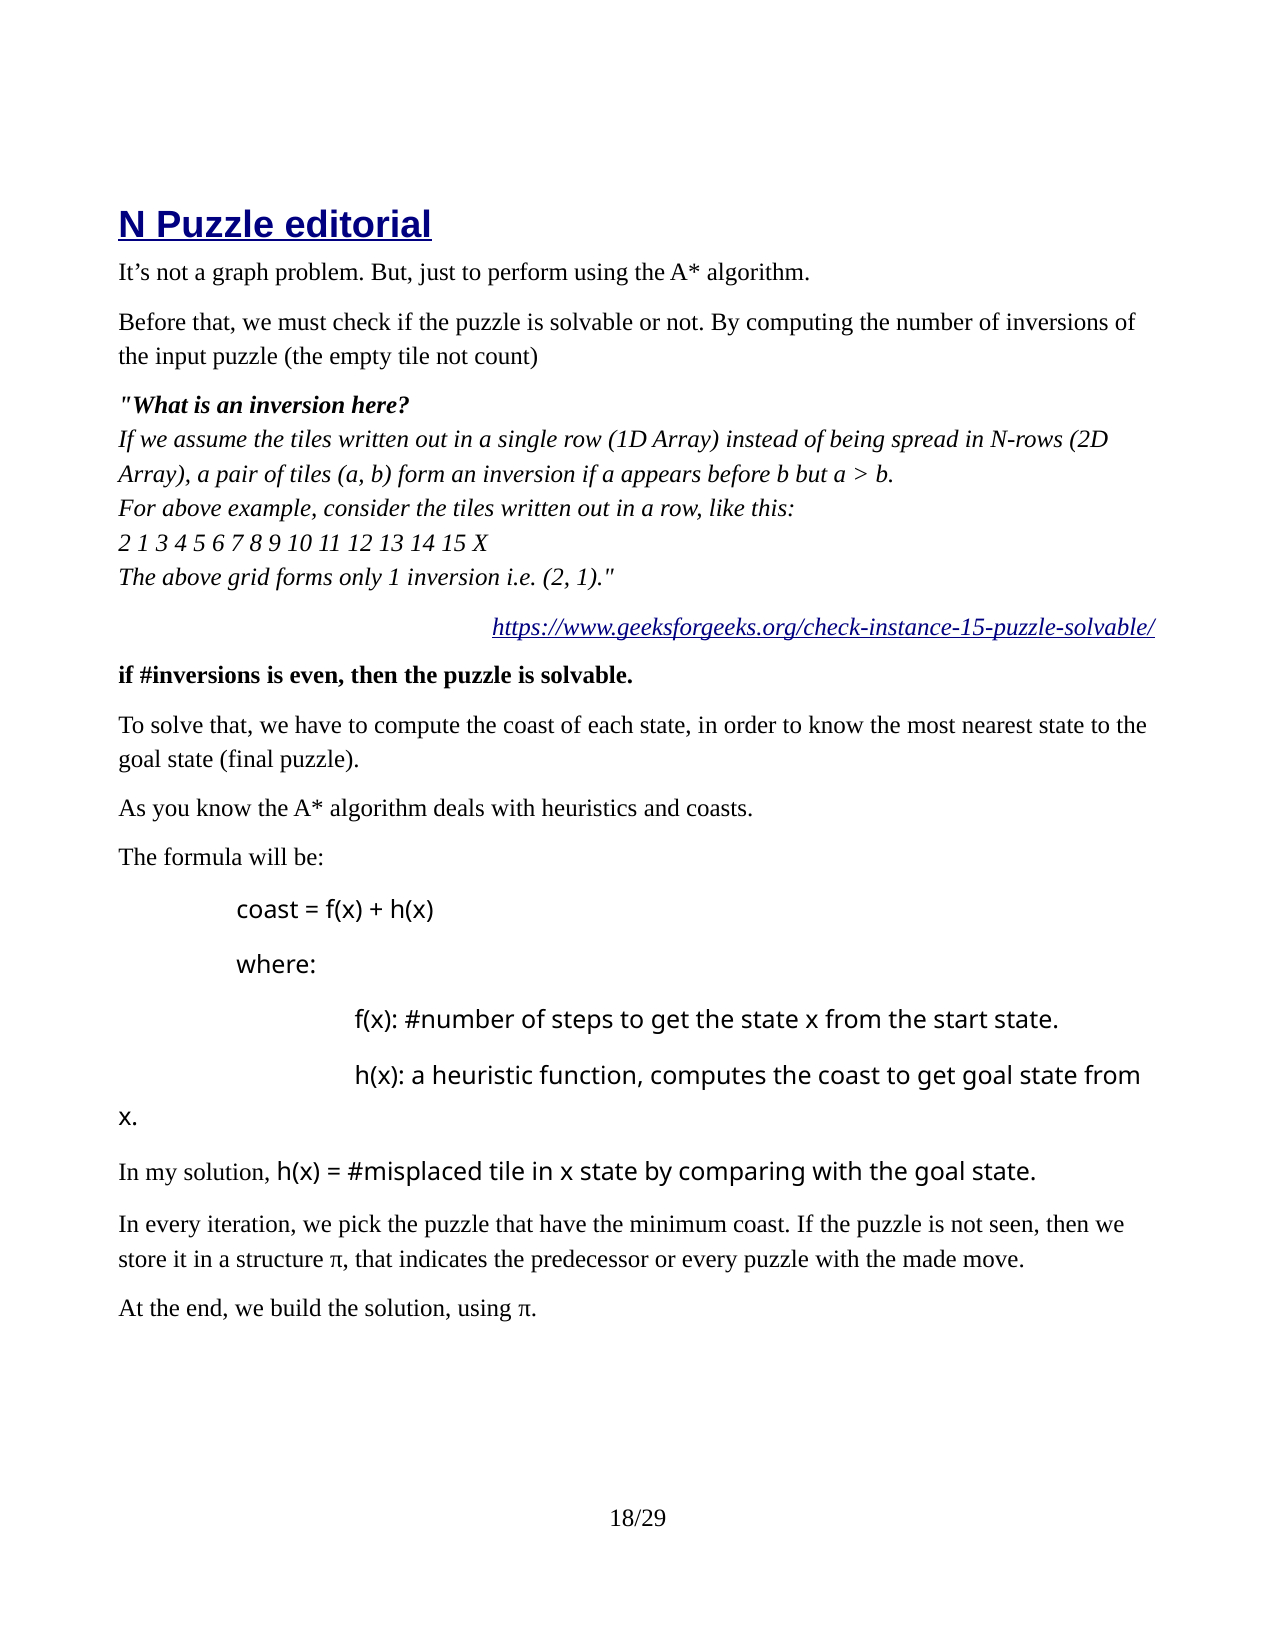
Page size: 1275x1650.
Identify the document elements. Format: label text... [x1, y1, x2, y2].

text h(x): a heuristic function, computes the coast to get goal state from x. [118, 1058, 1157, 1132]
text At the end, we build the solution, using π. [118, 1293, 1157, 1322]
text The formula will be: [118, 842, 1157, 871]
text where: [118, 947, 1157, 981]
text In every iteration, we pick the puzzle that have the minimum coast. If the puzzle is not seen, then we store it in a structure π, that indicates the predecessor or every puzzle with the made move. [118, 1209, 1157, 1272]
text To solve that, we have to compute the coast of each state, in order to know the most nearest state to the goal state (final puzzle). [118, 710, 1157, 773]
text if #inversions is even, then the puzzle is solvable. [118, 661, 1157, 689]
text Before that, we must check if the puzzle is solvable or not. By computing the number of inversions of the input puzzle (the empty tile not count) [118, 307, 1157, 370]
text In my solution, h(x) = #misplaced tile in x state by comparing with the goal state. [118, 1154, 1157, 1188]
subtitle N Puzzle editorial [118, 201, 1157, 245]
text As you know the A* algorithm deals with heuristics and coasts. [118, 793, 1157, 822]
text f(x): #number of steps to get the state x from the start state. [118, 1002, 1157, 1036]
text https://www.geeksforgeeks.org/check-instance-15-puzzle-solvable/ [118, 612, 1157, 640]
text "What is an inversion here? If we assume the tiles written out in a single row (1D Array) instead of being spread in N-rows (2D Array), a pair of tiles (a, b) form an inversion if a appears before b but a > b. For above example, consider the tiles written out in a row, like this: 2 1 3 4 5 6 7 8 9 10 11 12 13 14 15 X The above grid forms only 1 inversion i.e. (2, 1)." [118, 390, 1157, 591]
text It’s not a graph problem. But, just to perform using the A* algorithm. [118, 257, 1157, 286]
text coast = f(x) + h(x) [118, 891, 1157, 925]
